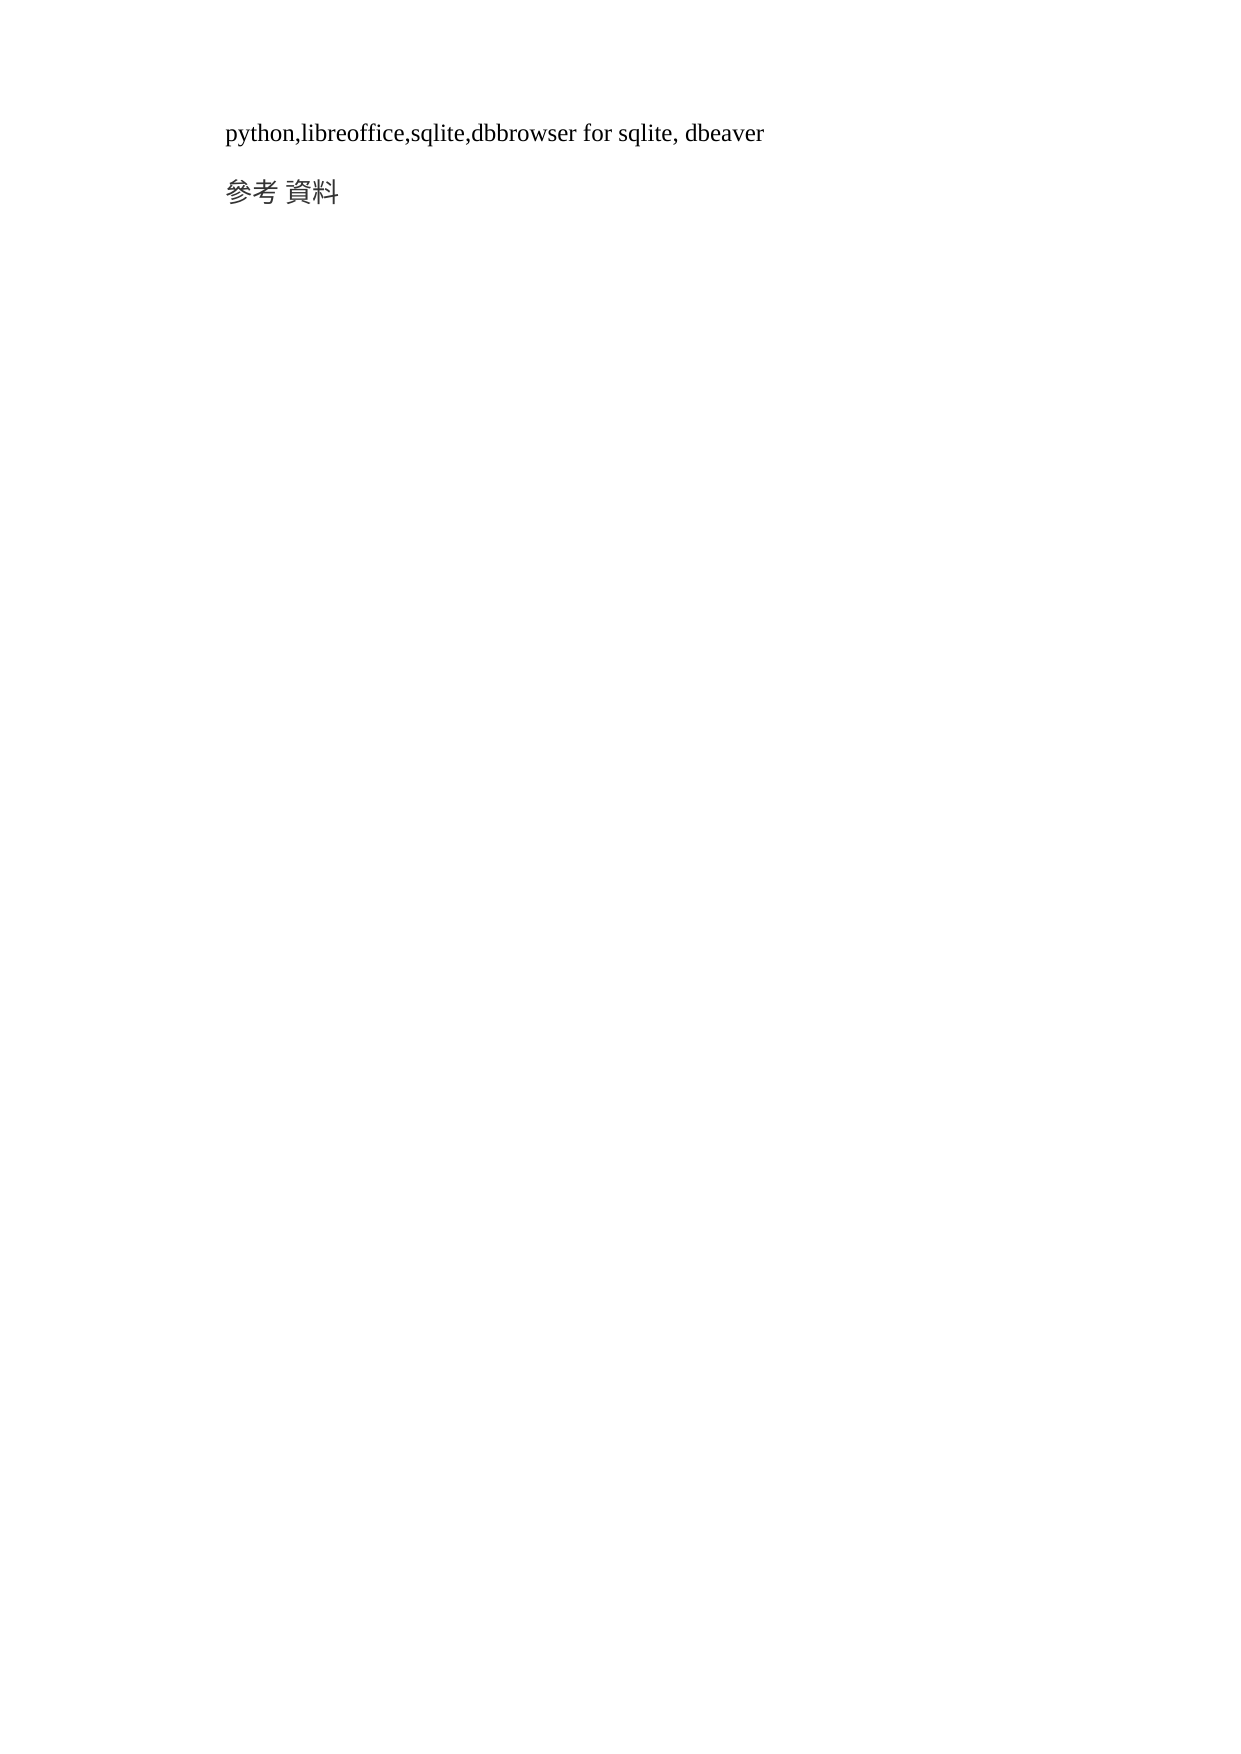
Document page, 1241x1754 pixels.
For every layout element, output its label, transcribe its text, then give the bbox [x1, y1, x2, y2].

list 參考 資料 [188, 171, 1122, 211]
list python,libreoffice,sqlite,dbbrowser for sqlite, dbeaver [188, 118, 1122, 147]
